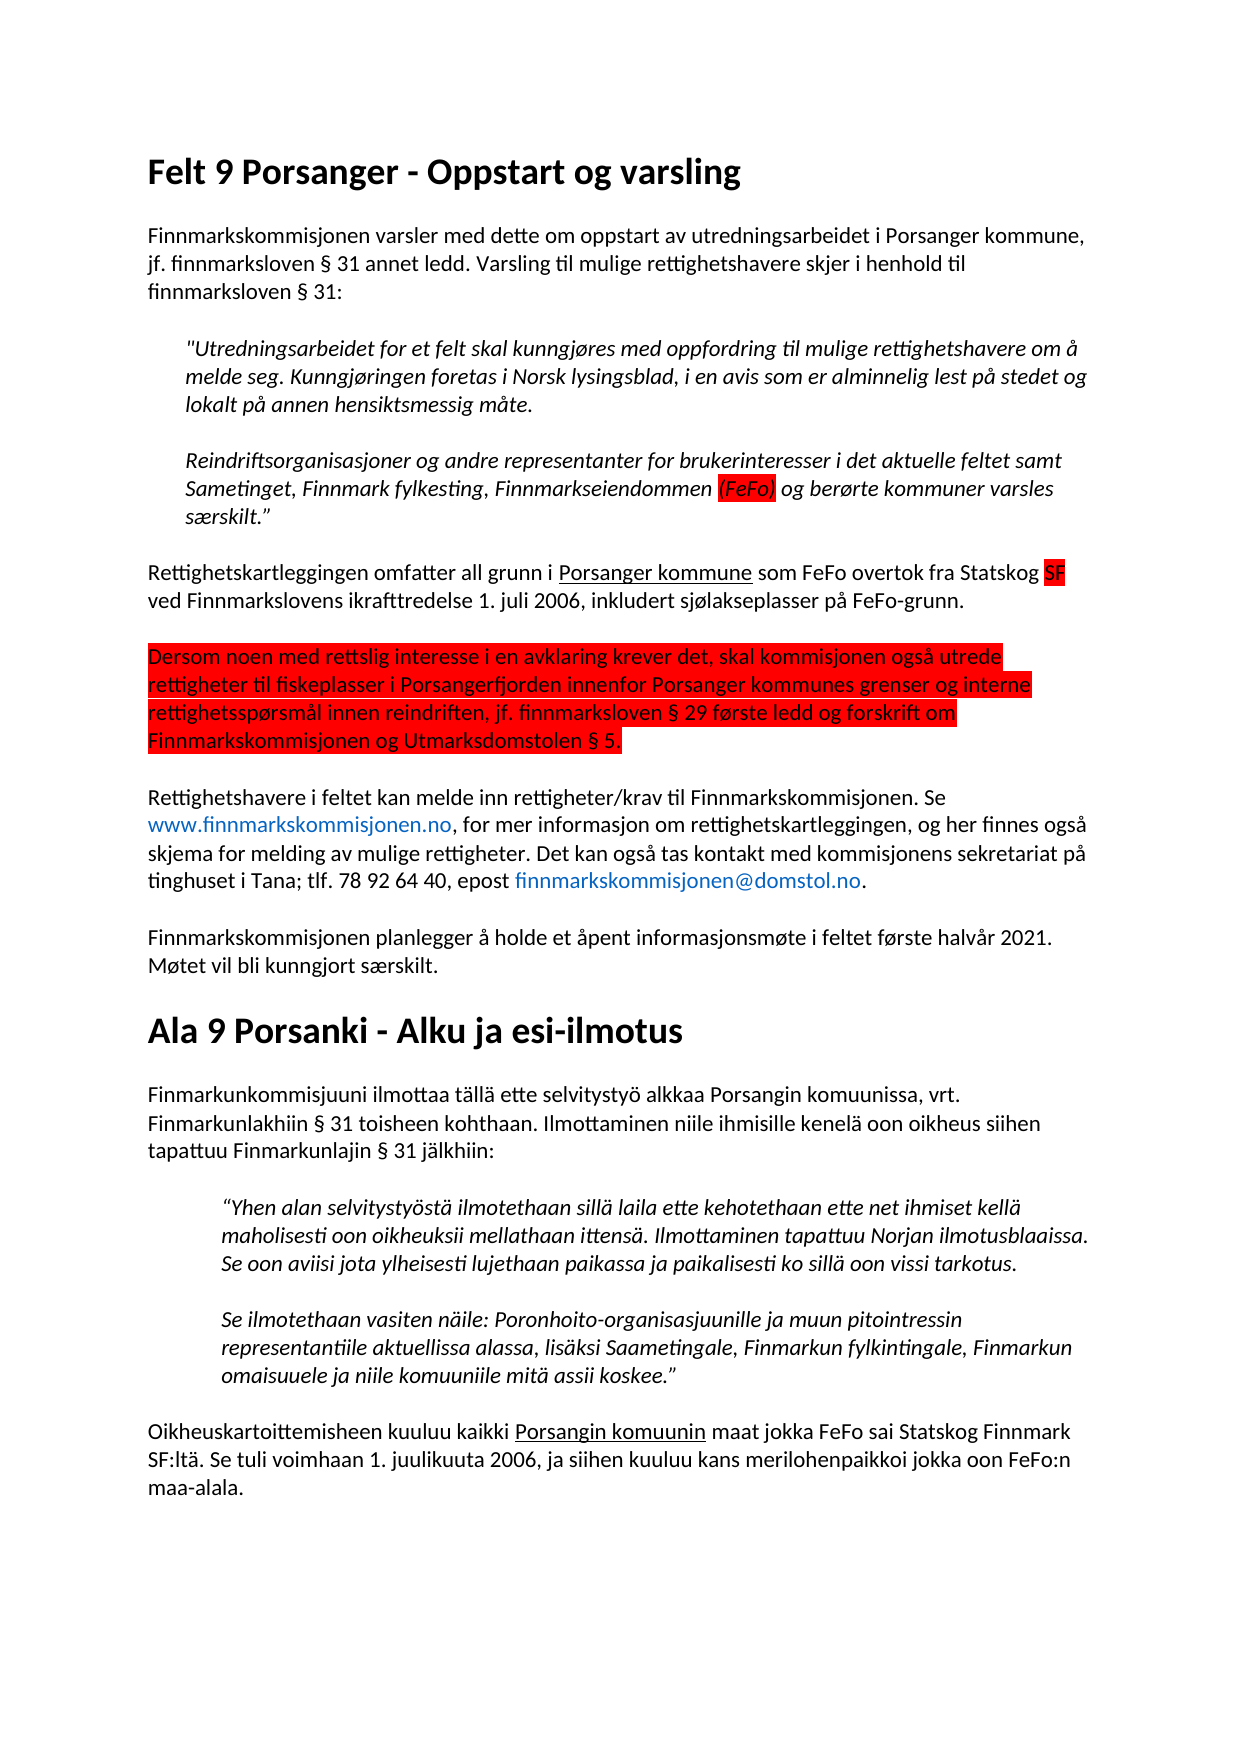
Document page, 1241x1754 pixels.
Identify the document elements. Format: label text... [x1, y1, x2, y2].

text Rettighetshavere i feltet kan melde inn rettigheter/krav til Finnmarkskommisjonen. Se www.finnmarkskommisjonen.no, for mer informasjon om rettighetskartleggingen, og her finnes også skjema for melding av mulige rettigheter. Det kan også tas kontakt med kommisjonens sekretariat på tinghuset i Tana; tlf. 78 92 64 40, epost finnmarkskommisjonen@domstol.no. [148, 783, 1093, 895]
text "Utredningsarbeidet for et felt skal kunngjøres med oppfordring til mulige rettighetshavere om å melde seg. Kunngjøringen foretas i Norsk lysingsblad, i en avis som er alminnelig lest på stedet og lokalt på annen hensiktsmessig måte. [185, 334, 1093, 418]
text “Yhen alan selvitystyöstä ilmotethaan sillä laila ette kehotethaan ette net ihmiset kellä maholisesti oon oikheuksii mellathaan ittensä. Ilmottaminen tapattuu Norjan ilmotusblaaissa. Se oon aviisi jota ylheisesti lujethaan paikassa ja paikalisesti ko sillä oon vissi tarkotus. [221, 1193, 1093, 1277]
text Finmarkunkommisjuuni ilmottaa tällä ette selvitystyö alkkaa Porsangin komuunissa, vrt. Finmarkunlakhiin § 31 toisheen kohthaan. Ilmottaminen niile ihmisille kenelä oon oikheus siihen tapattuu Finmarkunlajin § 31 jälkhiin: [148, 1081, 1093, 1165]
text Finnmarkskommisjonen varsler med dette om oppstart av utredningsarbeidet i Porsanger kommune, jf. finnmarksloven § 31 annet ledd. Varsling til mulige rettighetshavere skjer i henhold til finnmarksloven § 31: [148, 221, 1093, 334]
text Rettighetskartleggingen omfatter all grunn i Porsanger kommune som FeFo overtok fra Statskog SF ved Finnmarkslovens ikrafttredelse 1. juli 2006, inkludert sjølakseplasser på FeFo-grunn. [148, 558, 1093, 614]
text Felt 9 Porsanger - Oppstart og varsling [148, 148, 1093, 193]
text Dersom noen med rettslig interesse i en avklaring krever det, skal kommisjonen også utrede rettigheter til fiskeplasser i Porsangerfjorden innenfor Porsanger kommunes grenser og interne rettighetsspørsmål innen reindriften, jf. finnmarksloven § 29 første ledd og forskrift om Finnmarkskommisjonen og Utmarksdomstolen § 5. [148, 642, 1093, 754]
text Reindriftsorganisasjoner og andre representanter for brukerinteresser i det aktuelle feltet samt [148, 446, 1093, 474]
text Sametinget, Finnmark fylkesting, Finnmarkseiendommen (FeFo) og berørte kommuner varsles særskilt.” [185, 474, 1093, 530]
text Oikheuskartoittemisheen kuuluu kaikki Porsangin komuunin maat jokka FeFo sai Statskog Finnmark SF:ltä. Se tuli voimhaan 1. juulikuuta 2006, ja siihen kuuluu kans merilohenpaikkoi jokka oon FeFo:n maa-alala. [148, 1417, 1093, 1501]
text Se ilmotethaan vasiten näile: Poronhoito-organisasjuunille ja muun pitointressin representantiile aktuellissa alassa, lisäksi Saametingale, Finmarkun fylkintingale, Finmarkun omaisuuele ja niile komuuniile mitä assii koskee.” [221, 1305, 1093, 1389]
text Finnmarkskommisjonen planlegger å holde et åpent informasjonsmøte i feltet første halvår 2021. Møtet vil bli kunngjort særskilt. [148, 923, 1093, 979]
text Ala 9 Porsanki - Alku ja esi-ilmotus [148, 1007, 1093, 1053]
